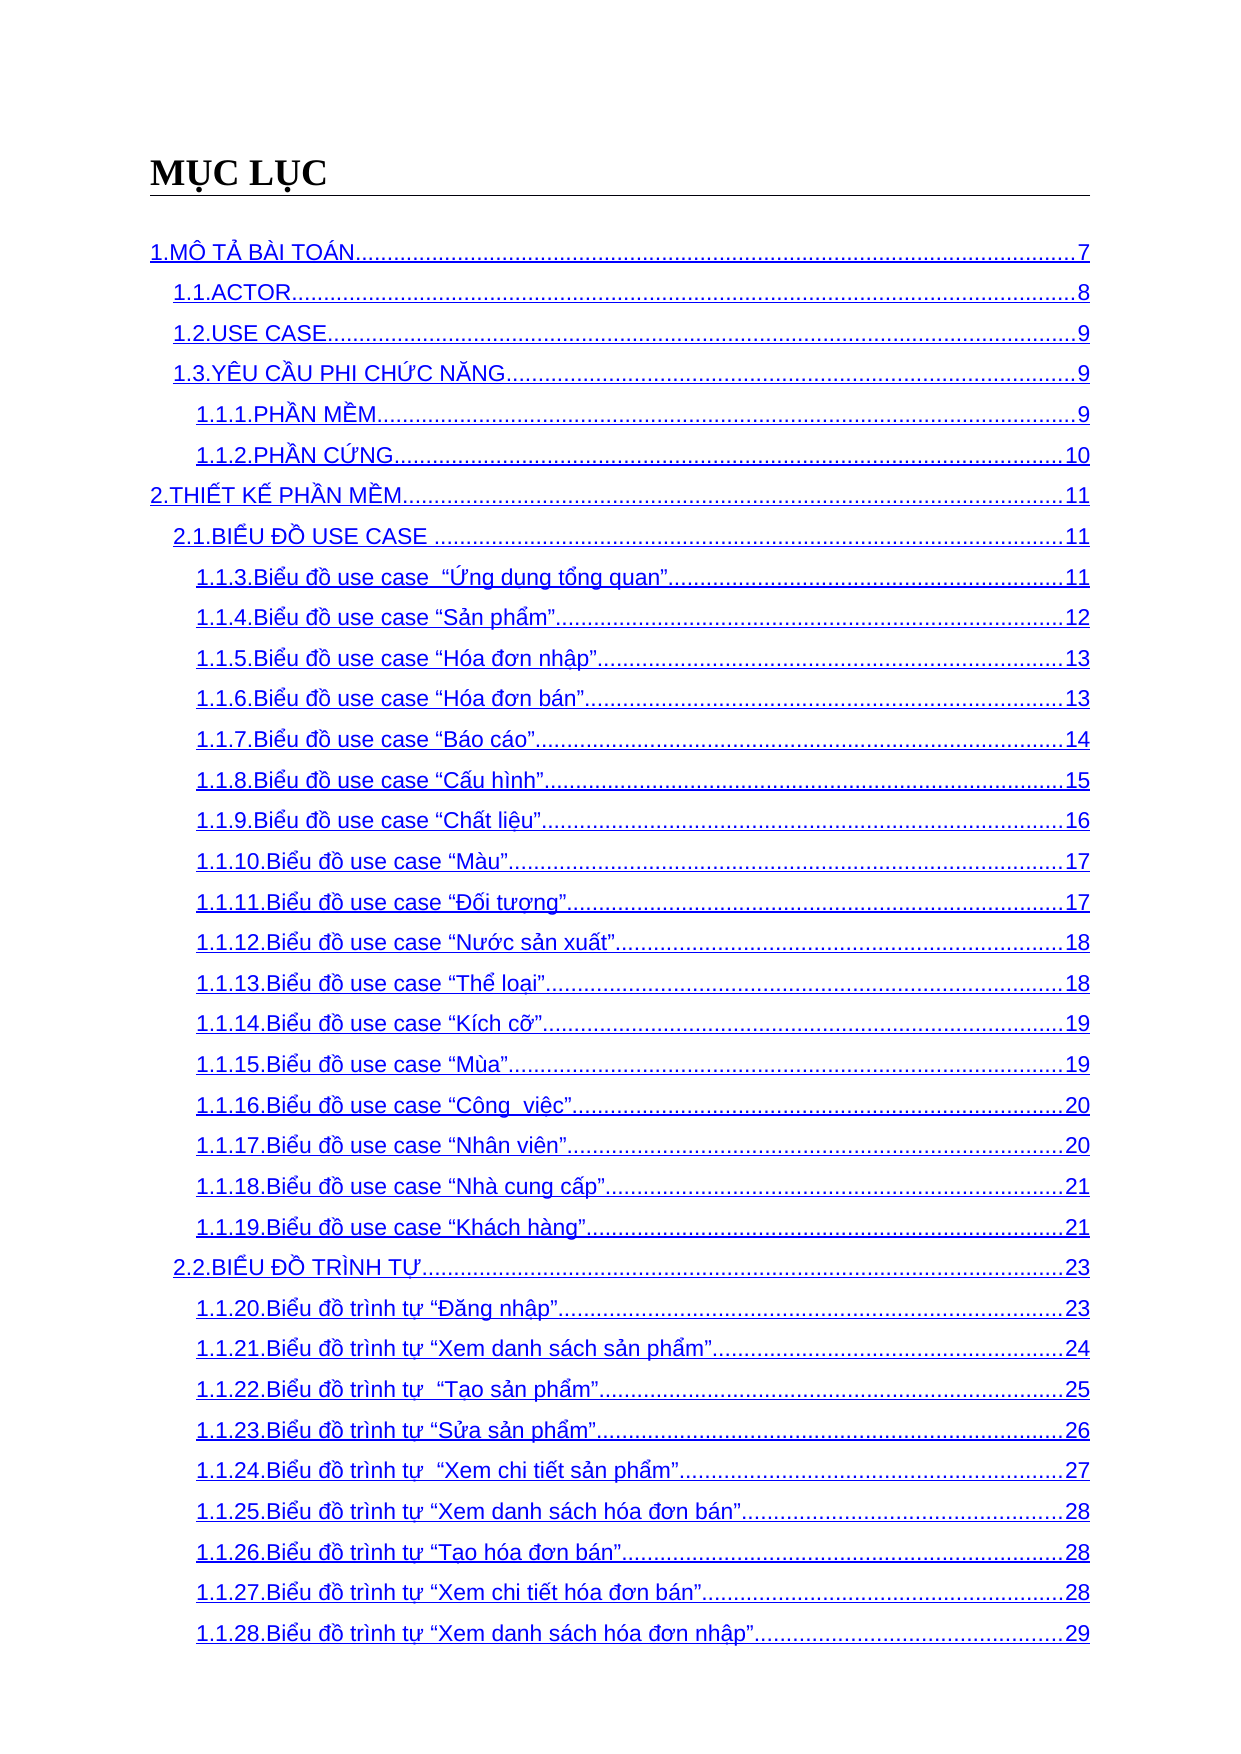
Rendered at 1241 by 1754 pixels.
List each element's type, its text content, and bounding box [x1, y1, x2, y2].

text 2.2.BIỂU ĐỒ TRÌNH TỰ 23 [173, 1254, 1090, 1277]
text 1.1.16.Biểu đồ use case “Công việc” 20 [196, 1092, 1090, 1114]
text 1.1.10.Biểu đồ use case “Màu” 17 [196, 848, 1090, 871]
text 1.1.15.Biểu đồ use case “Mùa” 19 [196, 1051, 1090, 1074]
text 1.1.5.Biểu đồ use case “Hóa đơn nhập” 13 [196, 645, 1090, 668]
text 1.1.9.Biểu đồ use case “Chất liệu” 16 [196, 807, 1090, 830]
text 1.1.1.PHẦN MỀM 9 [196, 401, 1090, 424]
text 1.1.25.Biểu đồ trình tự “Xem danh sách hóa đơn bán” 28 [196, 1498, 1090, 1521]
text 1.1.27.Biểu đồ trình tự “Xem chi tiết hóa đơn bán” 28 [196, 1579, 1090, 1602]
text 1.1.7.Biểu đồ use case “Báo cáo” 14 [196, 726, 1090, 749]
text 1.1.19.Biểu đồ use case “Khách hàng” 21 [196, 1213, 1090, 1236]
text 1.1.4.Biểu đồ use case “Sản phẩm” 12 [196, 604, 1090, 627]
text 1.1.14.Biểu đồ use case “Kích cỡ” 19 [196, 1010, 1090, 1033]
text 1.1.20.Biểu đồ trình tự “Đăng nhập” 23 [196, 1295, 1090, 1318]
text 1.1.18.Biểu đồ use case “Nhà cung cấp” 21 [196, 1173, 1090, 1196]
text 1.1.2.PHẦN CỨNG 10 [196, 442, 1090, 464]
text 1.1.8.Biểu đồ use case “Cấu hình” 15 [196, 767, 1090, 789]
text 1.1.24.Biểu đồ trình tự “Xem chi tiết sản phẩm” 27 [196, 1457, 1090, 1480]
text 1.2.USE CASE 9 [173, 320, 1090, 343]
text 1.1.26.Biểu đồ trình tự “Tạo hóa đơn bán” 28 [196, 1538, 1090, 1561]
text 1.3.YÊU CẦU PHI CHỨC NĂNG 9 [173, 360, 1090, 383]
text 1.1.6.Biểu đồ use case “Hóa đơn bán” 13 [196, 685, 1090, 708]
text 1.1.ACTOR 8 [173, 279, 1090, 302]
text 2.1.BIỂU ĐỒ USE CASE 11 [173, 523, 1090, 546]
text 1.1.3.Biểu đồ use case “Ứng dụng tổng quan” 11 [196, 563, 1090, 586]
text 1.MÔ TẢ BÀI TOÁN 7 [150, 238, 1090, 261]
text 1.1.17.Biểu đồ use case “Nhân viên” 20 [196, 1132, 1090, 1155]
text 1.1.11.Biểu đồ use case “Đối tượng” 17 [196, 888, 1090, 911]
text 1.1.23.Biểu đồ trình tự “Sửa sản phẩm” 26 [196, 1417, 1090, 1439]
text 2.THIẾT KẾ PHẦN MỀM 11 [150, 482, 1090, 505]
text 1.1.22.Biểu đồ trình tự “Tạo sản phẩm” 25 [196, 1376, 1090, 1399]
text 1.1.13.Biểu đồ use case “Thể loại” 18 [196, 970, 1090, 993]
text 1.1.21.Biểu đồ trình tự “Xem danh sách sản phẩm” 24 [196, 1335, 1090, 1358]
text 1.1.12.Biểu đồ use case “Nước sản xuất” 18 [196, 929, 1090, 952]
text 1.1.28.Biểu đồ trình tự “Xem danh sách hóa đơn nhập” 29 [196, 1620, 1090, 1643]
text MỤC LỤC [150, 150, 1090, 195]
